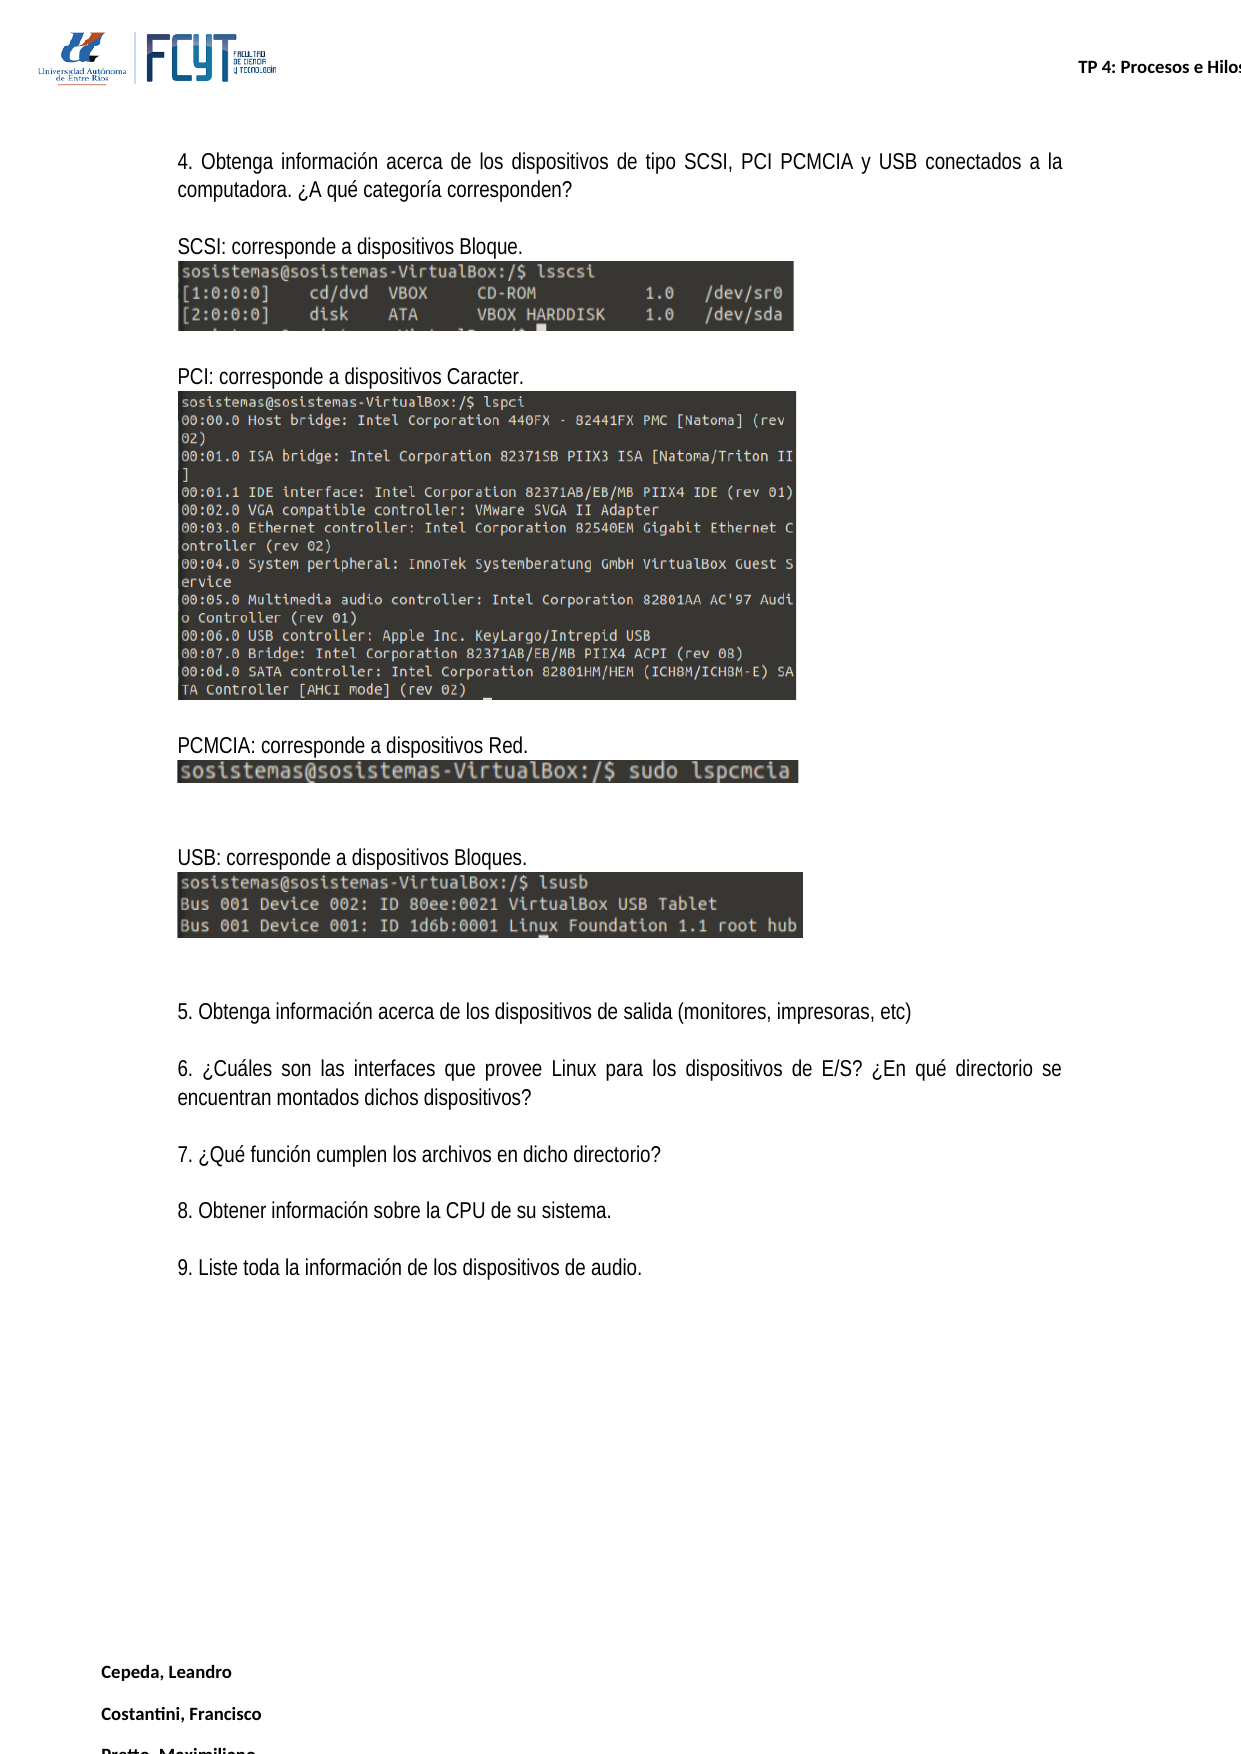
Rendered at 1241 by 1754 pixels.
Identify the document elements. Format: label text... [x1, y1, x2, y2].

picture [177, 391, 797, 700]
list PCI: corresponde a dispositivos Caracter. [177, 363, 1063, 389]
list SCSI: corresponde a dispositivos Bloque. [177, 233, 1063, 259]
picture [177, 261, 794, 331]
list 8. Obtener información sobre la CPU de su sistema. [177, 1197, 1063, 1224]
list 4. Obtenga información acerca de los dispositivos de tipo SCSI, PCI PCMCIA y USB conectados a la computadora. ¿A qué categoría corresponden? [177, 148, 1063, 202]
list PCMCIA: corresponde a dispositivos Red. [177, 732, 1063, 758]
picture [177, 872, 803, 938]
list 7. ¿Qué función cumplen los archivos en dicho directorio? [177, 1141, 1063, 1167]
picture [33, 28, 281, 92]
list 6. ¿Cuáles son las interfaces que provee Linux para los dispositivos de E/S? ¿En qué directorio se encuentran montados dichos dispositivos? [177, 1055, 1063, 1110]
list 9. Liste toda la información de los dispositivos de audio. [177, 1254, 1063, 1281]
list USB: corresponde a dispositivos Bloques. [177, 844, 1063, 870]
picture [177, 760, 799, 783]
list 5. Obtenga información acerca de los dispositivos de salida (monitores, impresoras, etc) [177, 998, 1063, 1025]
